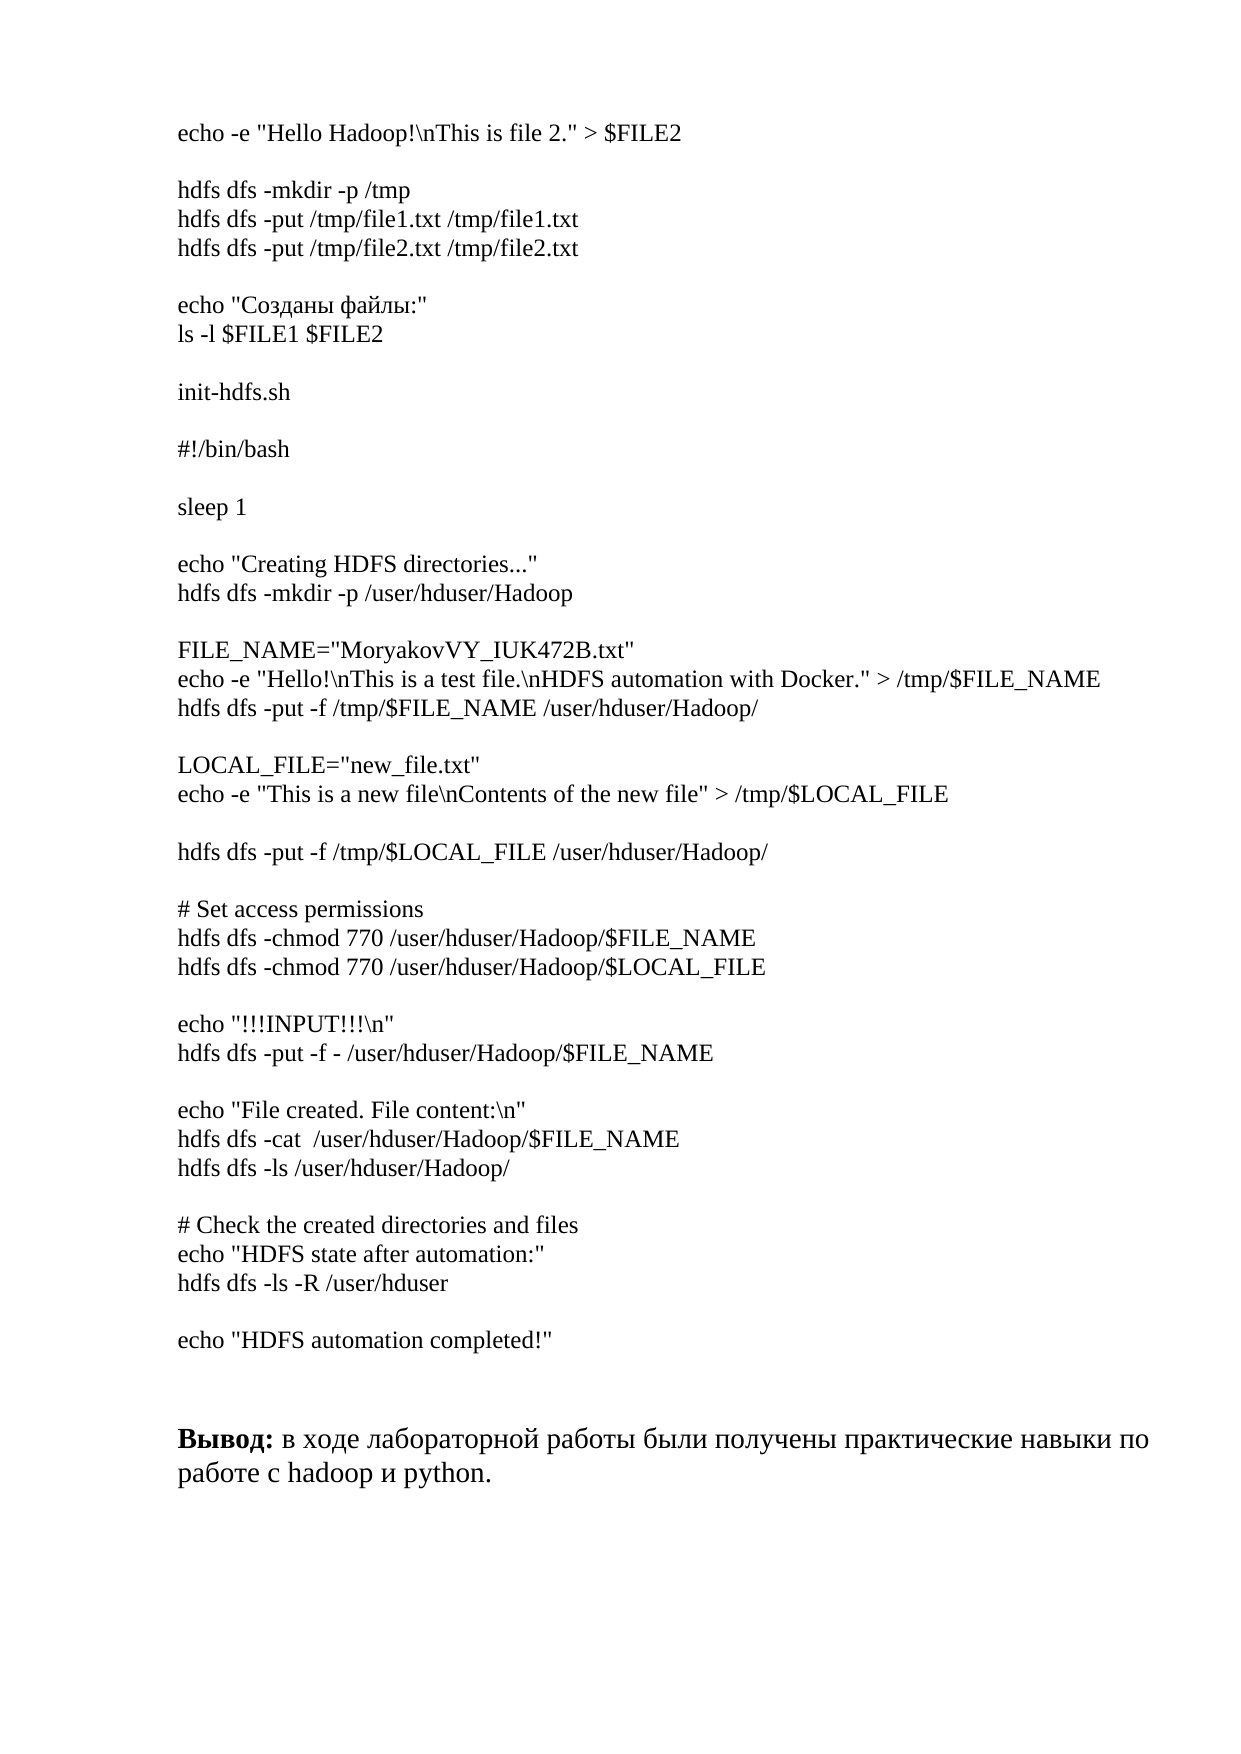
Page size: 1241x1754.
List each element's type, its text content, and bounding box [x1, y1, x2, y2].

text FILE_NAME="MoryakovVY_IUK472B.txt" [177, 636, 1152, 664]
text # Check the created directories and files [177, 1211, 1152, 1239]
text hdfs dfs -mkdir -p /user/hduser/Hadoop [177, 578, 1152, 607]
text sleep 1 [177, 492, 1152, 521]
text echo -e "This is a new file\nContents of the new file" > /tmp/$LOCAL_FILE [177, 779, 1152, 808]
text echo "HDFS state after automation:" [177, 1239, 1152, 1268]
text echo -e "Hello Hadoop!\nThis is file 2." > $FILE2 [177, 118, 1152, 147]
text init-hdfs.sh [177, 377, 1152, 406]
text LOCAL_FILE="new_file.txt" [177, 751, 1152, 779]
text Вывод: в ходе лабораторной работы были получены практические навыки по работе с hadoop и python. [177, 1421, 1152, 1488]
text hdfs dfs -cat /user/hduser/Hadoop/$FILE_NAME [177, 1124, 1152, 1153]
text echo "File created. File content:\n" [177, 1096, 1152, 1124]
text hdfs dfs -ls /user/hduser/Hadoop/ [177, 1153, 1152, 1182]
text echo -e "Hello!\nThis is a test file.\nHDFS automation with Docker." > /tmp/$FILE_NAME [177, 664, 1152, 693]
text hdfs dfs -put -f - /user/hduser/Hadoop/$FILE_NAME [177, 1038, 1152, 1067]
text echo "!!!INPUT!!!\n" [177, 1009, 1152, 1038]
text #!/bin/bash [177, 434, 1152, 463]
text ls -l $FILE1 $FILE2 [177, 319, 1152, 348]
text echo "Созданы файлы:" [177, 291, 1152, 319]
text # Set access permissions [177, 894, 1152, 923]
text hdfs dfs -chmod 770 /user/hduser/Hadoop/$LOCAL_FILE [177, 952, 1152, 981]
text hdfs dfs -put /tmp/file2.txt /tmp/file2.txt [177, 233, 1152, 262]
text echo "Creating HDFS directories..." [177, 549, 1152, 578]
text hdfs dfs -ls -R /user/hduser [177, 1268, 1152, 1297]
text echo "HDFS automation completed!" [177, 1326, 1152, 1354]
text hdfs dfs -put -f /tmp/$LOCAL_FILE /user/hduser/Hadoop/ [177, 837, 1152, 866]
text hdfs dfs -put -f /tmp/$FILE_NAME /user/hduser/Hadoop/ [177, 693, 1152, 722]
text hdfs dfs -chmod 770 /user/hduser/Hadoop/$FILE_NAME [177, 923, 1152, 952]
text hdfs dfs -put /tmp/file1.txt /tmp/file1.txt [177, 204, 1152, 233]
text hdfs dfs -mkdir -p /tmp [177, 176, 1152, 204]
